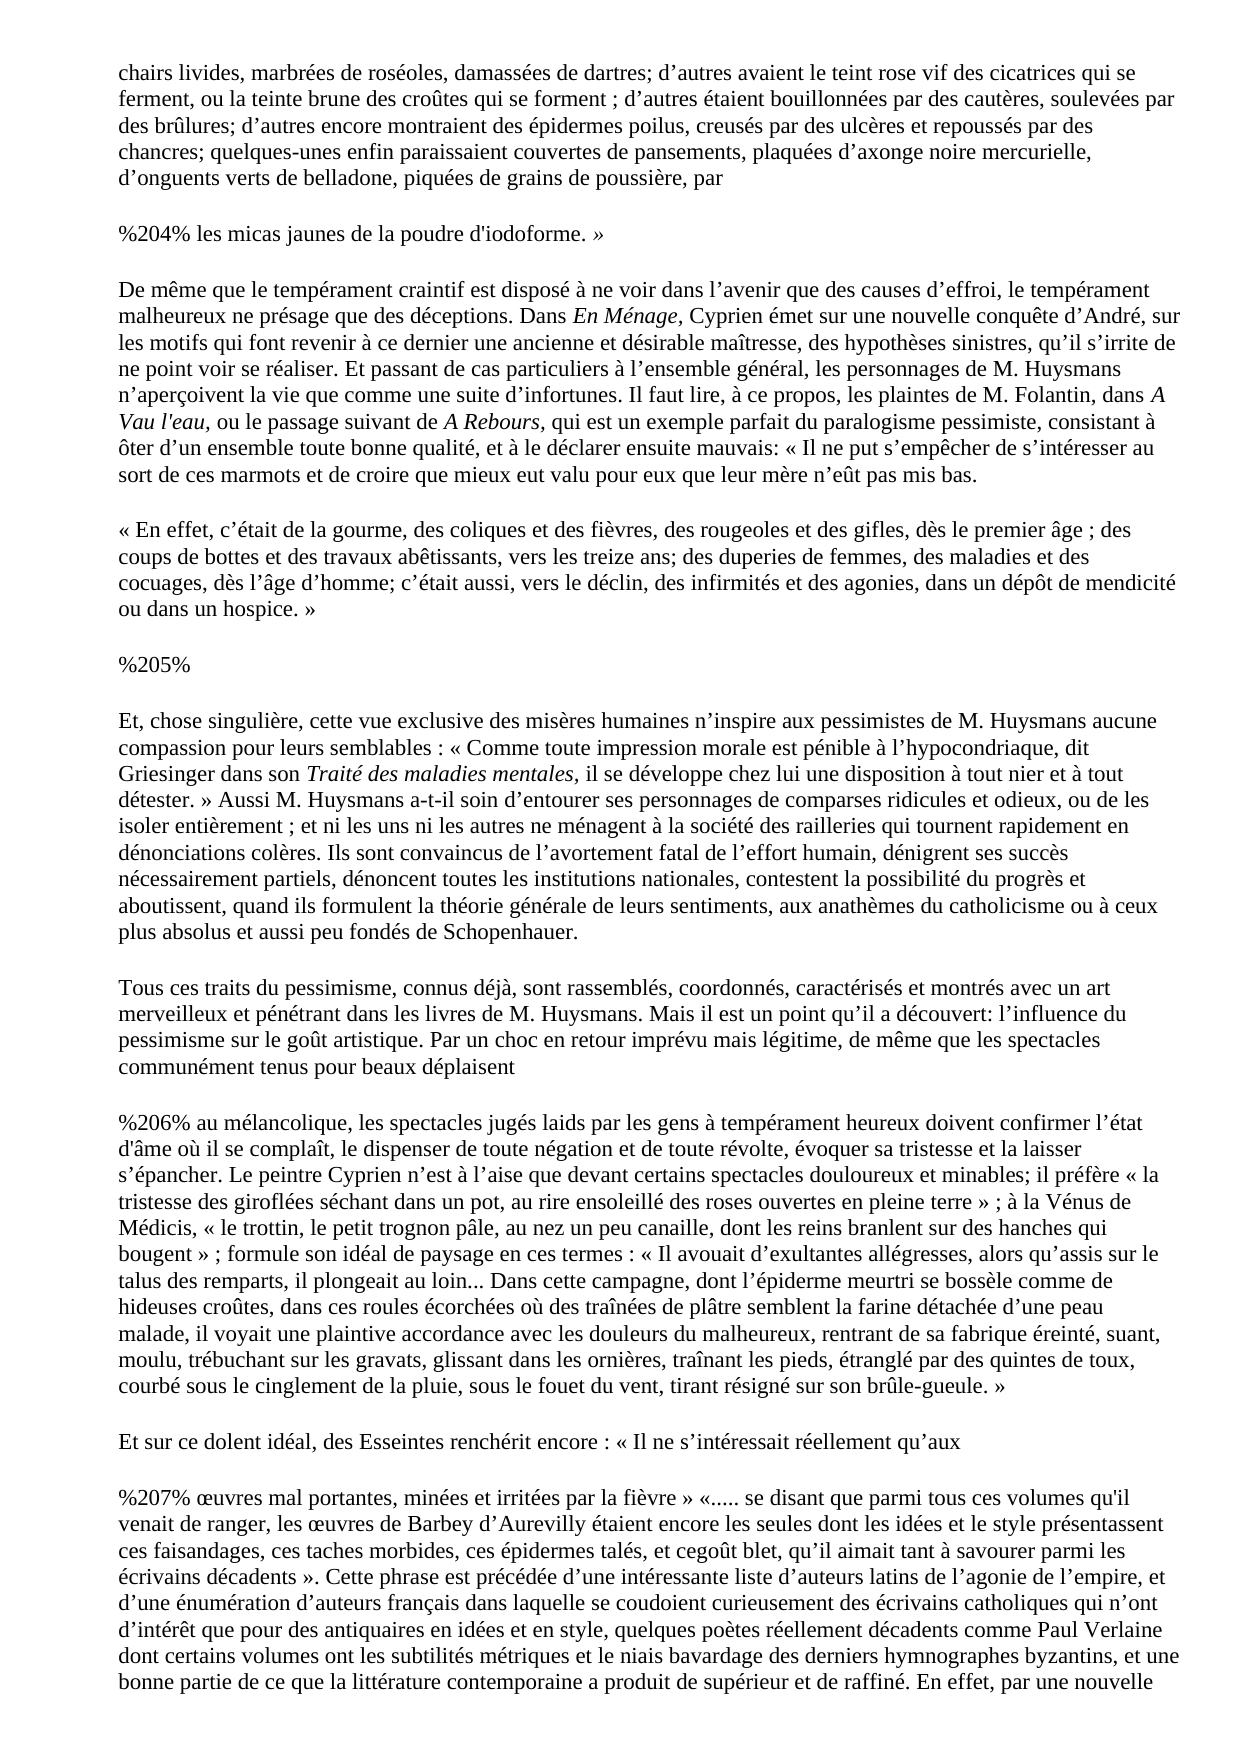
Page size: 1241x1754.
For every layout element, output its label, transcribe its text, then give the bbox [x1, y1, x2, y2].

text %206% au mélancolique, les spectacles jugés laids par les gens à tempérament heureux doivent confirmer l’état d'âme où il se complaît, le dispenser de toute négation et de toute révolte, évoquer sa tristesse et la laisser s’épancher. Le peintre Cyprien n’est à l’aise que devant certains spectacles douloureux et minables; il préfère « la tristesse des giroflées séchant dans un pot, au rire ensoleillé des roses ouvertes en pleine terre » ; à la Vénus de Médicis, « le trottin, le petit trognon pâle, au nez un peu canaille, dont les reins branlent sur des hanches qui bougent » ; formule son idéal de paysage en ces termes : « Il avouait d’exultantes allégresses, alors qu’assis sur le talus des remparts, il plongeait au loin... Dans cette campagne, dont l’épiderme meurtri se bossèle comme de hideuses croûtes, dans ces roules écorchées où des traînées de plâtre semblent la farine détachée d’une peau malade, il voyait une plaintive accordance avec les douleurs du malheureux, rentrant de sa fabrique éreinté, suant, moulu, trébuchant sur les gravats, glissant dans les ornières, traînant les pieds, étranglé par des quintes de toux, courbé sous le cinglement de la pluie, sous le fouet du vent, tirant résigné sur son brûle-gueule. » [118, 1109, 1181, 1399]
text Et, chose singulière, cette vue exclusive des misères humaines n’inspire aux pessimistes de M. Huysmans aucune compassion pour leurs semblables : « Comme toute impression morale est pénible à l’hypocondriaque, dit Griesinger dans son Traité des maladies mentales, il se développe chez lui une disposition à tout nier et à tout détester. » Aussi M. Huysmans a-t-il soin d’entourer ses personnages de comparses ridicules et odieux, ou de les isoler entièrement ; et ni les uns ni les autres ne ménagent à la société des railleries qui tournent rapidement en dénonciations colères. Ils sont convaincus de l’avortement fatal de l’effort humain, dénigrent ses succès nécessairement partiels, dénoncent toutes les institutions nationales, contestent la possibilité du progrès et aboutissent, quand ils formulent la théorie générale de leurs sentiments, aux anathèmes du catholicisme ou à ceux plus absolus et aussi peu fondés de Schopenhauer. [118, 707, 1181, 944]
text Tous ces traits du pessimisme, connus déjà, sont rassemblés, coordonnés, caractérisés et montrés avec un art merveilleux et pénétrant dans les livres de M. Huysmans. Mais il est un point qu’il a découvert: l’influence du pessimisme sur le goût artistique. Par un choc en retour imprévu mais légitime, de même que les spectacles communément tenus pour beaux déplaisent [118, 974, 1181, 1079]
text De même que le tempérament craintif est disposé à ne voir dans l’avenir que des causes d’effroi, le tempérament malheureux ne présage que des déceptions. Dans En Ménage, Cyprien émet sur une nouvelle conquête d’André, sur les motifs qui font revenir à ce dernier une ancienne et désirable maîtresse, des hypothèses sinistres, qu’il s’irrite de ne point voir se réaliser. Et passant de cas particuliers à l’ensemble général, les personnages de M. Huysmans n’aperçoivent la vie que comme une suite d’infortunes. Il faut lire, à ce propos, les plaintes de M. Folantin, dans A Vau l'eau, ou le passage suivant de A Rebours, qui est un exemple parfait du paralogisme pessimiste, consistant à ôter d’un ensemble toute bonne qualité, et à le déclarer ensuite mauvais: « Il ne put s’empêcher de s’intéresser au sort de ces marmots et de croire que mieux eut valu pour eux que leur mère n’eût pas mis bas. [118, 276, 1181, 487]
text %207% œuvres mal portantes, minées et irritées par la fièvre » «..... se disant que parmi tous ces volumes qu'il venait de ranger, les œuvres de Barbey d’Aurevilly étaient encore les seules dont les idées et le style présentassent ces faisandages, ces taches morbides, ces épidermes talés, et cegoût blet, qu’il aimait tant à savourer parmi les écrivains décadents ». Cette phrase est précédée d’une intéressante liste d’auteurs latins de l’agonie de l’empire, et d’une énumération d’auteurs français dans laquelle se coudoient curieusement des écrivains catholiques qui n’ont d’intérêt que pour des antiquaires en idées et en style, quelques poètes réellement décadents comme Paul Verlaine dont certains volumes ont les subtilités métriques et le niais bavardage des derniers hymnographes byzantins, et une bonne partie de ce que la littérature contemporaine a produit de supérieur et de raffiné. En effet, par une nouvelle [118, 1484, 1181, 1695]
text %205% [118, 651, 1181, 678]
text %204% les micas jaunes de la poudre d'iodoforme. » [118, 220, 1181, 247]
text chairs livides, marbrées de roséoles, damassées de dartres; d’autres avaient le teint rose vif des cicatrices qui se ferment, ou la teinte brune des croûtes qui se forment ; d’autres étaient bouillonnées par des cautères, soulevées par des brûlures; d’autres encore montraient des épidermes poilus, creusés par des ulcères et repoussés par des chancres; quelques-unes enfin paraissaient couvertes de pansements, plaquées d’axonge noire mercurielle, d’onguents verts de belladone, piquées de grains de poussière, par [118, 59, 1181, 191]
text Et sur ce dolent idéal, des Esseintes renchérit encore : « Il ne s’intéressait réellement qu’aux [118, 1428, 1181, 1454]
text « En effet, c’était de la gourme, des coliques et des fièvres, des rougeoles et des gifles, dès le premier âge ; des coups de bottes et des travaux abêtissants, vers les treize ans; des duperies de femmes, des maladies et des cocuages, dès l’âge d’homme; c’était aussi, vers le déclin, des infirmités et des agonies, dans un dépôt de mendicité ou dans un hospice. » [118, 516, 1181, 622]
